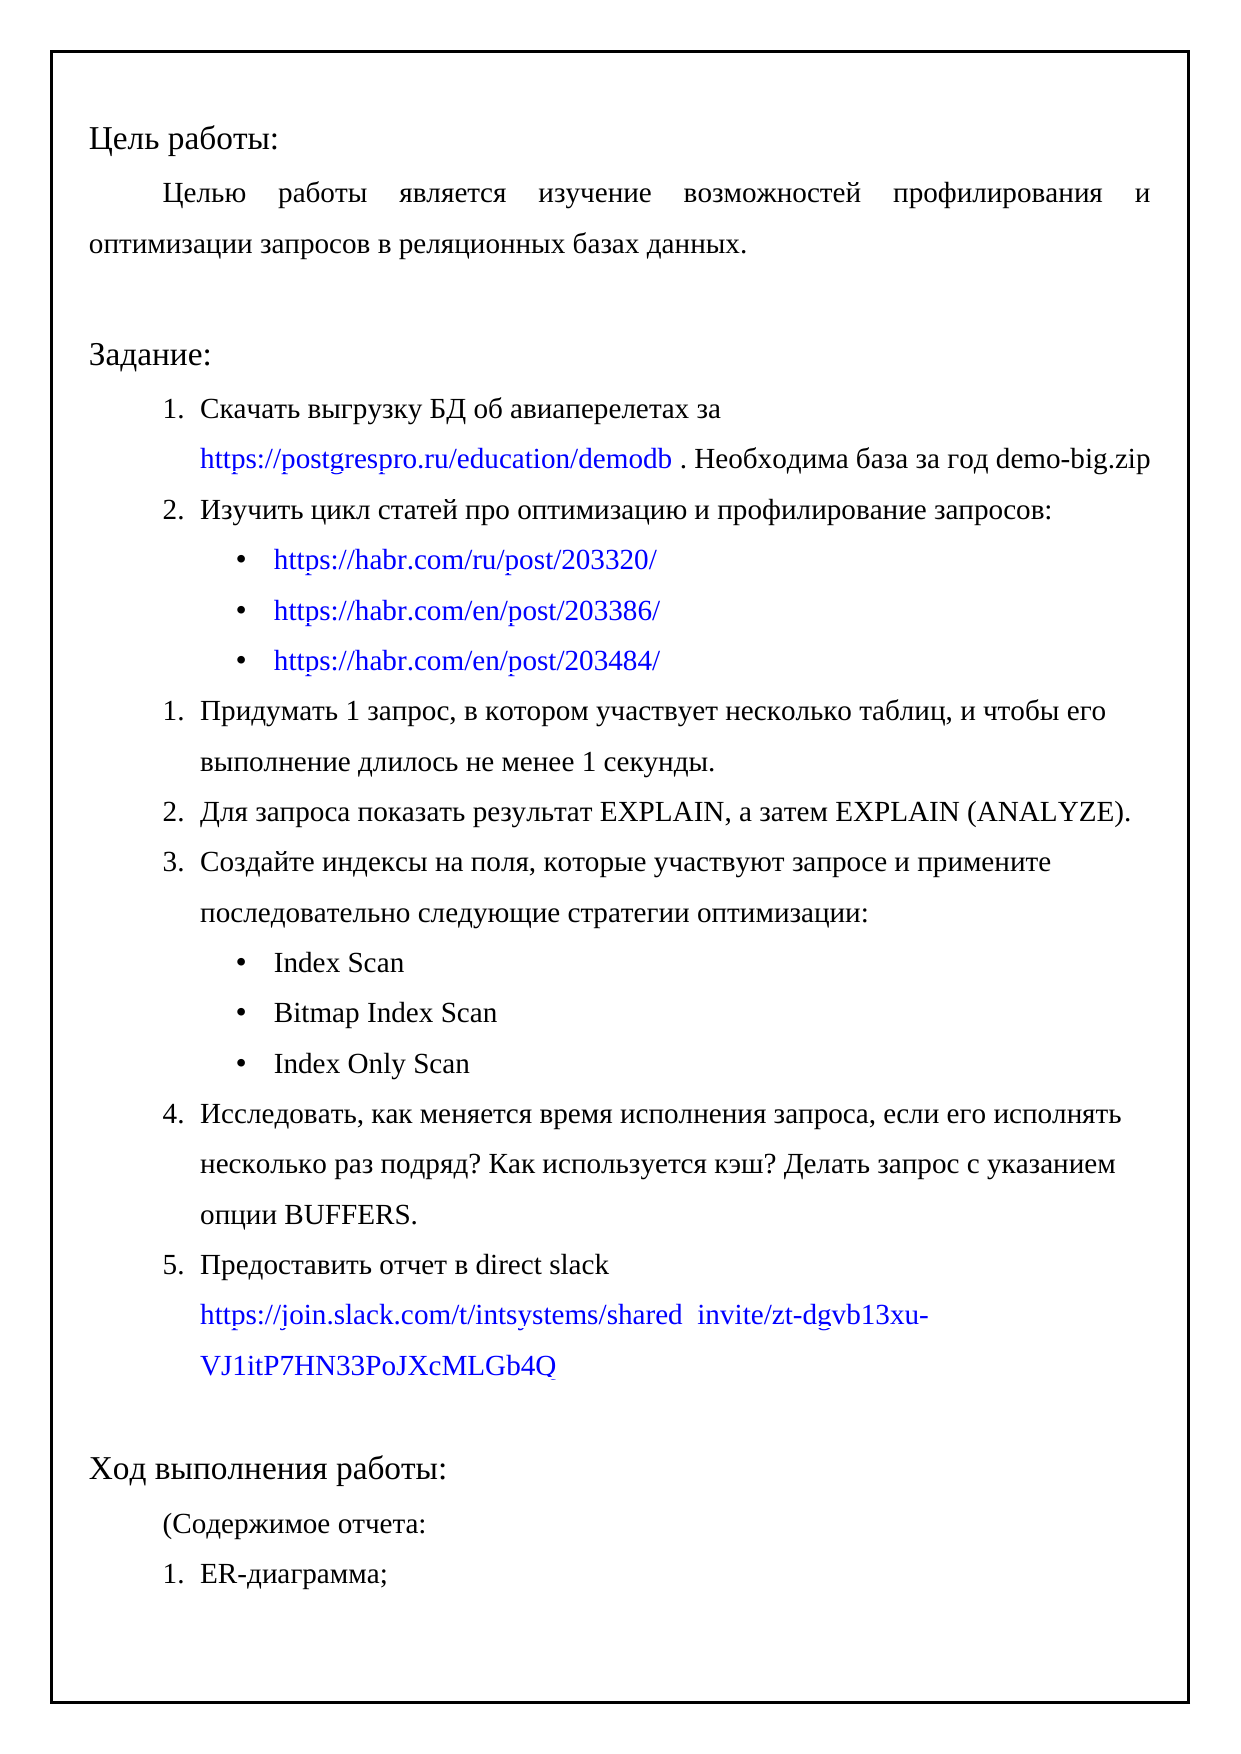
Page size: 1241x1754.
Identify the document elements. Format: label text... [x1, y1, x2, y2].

list https://habr.com/en/post/203386/ [236, 593, 1152, 626]
text (Содержимое отчета: [89, 1506, 1152, 1539]
list Придумать 1 запрос, в котором участвует несколько таблиц, и чтобы его выполнение длилось не менее 1 секунды. [162, 693, 1152, 777]
list https://habr.com/en/post/203484/ [236, 643, 1152, 677]
list Исследовать, как меняется время исполнения запроса, если его исполнять несколько раз подряд? Как используется кэш? Делать запрос с указанием опции BUFFERS. [162, 1096, 1152, 1230]
text Целью работы является изучение возможностей профилирования и оптимизации запросов в реляционных базах данных. [89, 176, 1152, 259]
list Создайте индексы на поля, которые участвуют запросе и примените последовательно следующие стратегии оптимизации: [162, 844, 1152, 928]
subtitle Задание: [89, 334, 1152, 372]
subtitle Ход выполнения работы: [89, 1448, 1152, 1487]
list Для запроса показать результат EXPLAIN, а затем EXPLAIN (ANALYZE). [162, 794, 1152, 828]
list https://habr.com/ru/post/203320/ [236, 542, 1152, 576]
list Bitmap Index Scan [236, 995, 1152, 1029]
list Предоставить отчет в direct slack https://join.slack.com/t/intsystems/shared_invite/zt-dgvb13xu-VJ1itP7HN33PoJXcMLGb4Q [162, 1247, 1152, 1381]
list Скачать выгрузку БД об авиаперелетах за https://postgrespro.ru/education/demodb . Необходима база за год demo-big.zip [162, 391, 1152, 475]
list Изучить цикл статей про оптимизацию и профилирование запросов: [162, 492, 1152, 525]
list Index Scan [236, 945, 1152, 979]
list ER-диаграмма; [162, 1556, 1152, 1590]
subtitle Цель работы: [89, 118, 1152, 156]
list Index Only Scan [236, 1046, 1152, 1079]
